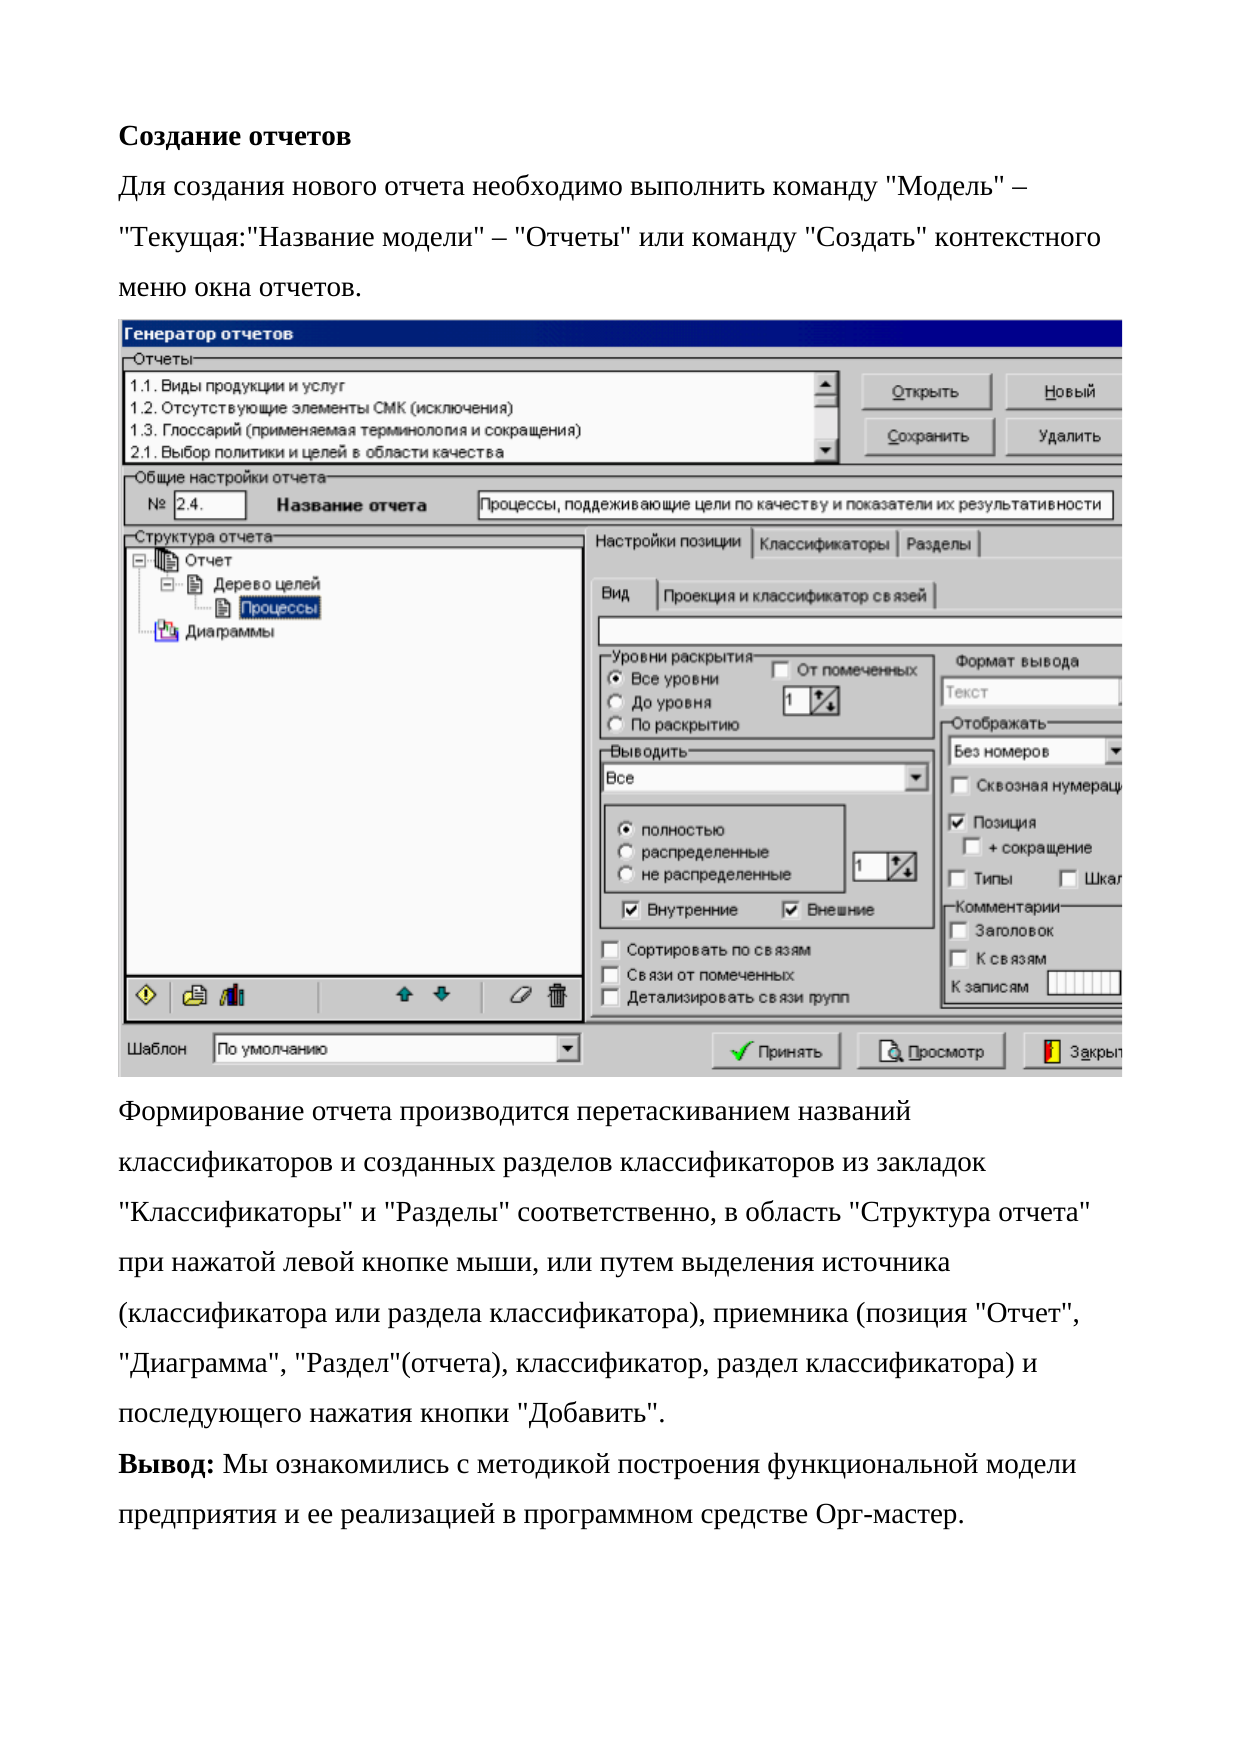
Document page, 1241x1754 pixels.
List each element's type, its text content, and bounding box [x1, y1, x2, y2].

picture [118, 319, 1123, 1077]
text Создание отчетов [118, 118, 1122, 152]
text Для создания нового отчета необходимо выполнить команду "Модель" – "Текущая:"Название модели" – "Отчеты" или команду "Создать" контекстного меню окна отчетов. [118, 168, 1122, 303]
text Формирование отчета производится перетаскиванием названий классификаторов и созданных разделов классификаторов из закладок "Классификаторы" и "Разделы" соответственно, в область "Структура отчета" при нажатой левой кнопке мыши, или путем выделения источника (классификатора или раздела классификатора), приемника (позиция "Отчет", "Диаграмма", "Раздел"(отчета), классификатор, раздел классификатора) и последующего нажатия кнопки "Добавить". [118, 1077, 1122, 1429]
text Вывод: Мы ознакомились с методикой построения функциональной модели предприятия и ее реализацией в программном средстве Орг-мастер. [118, 1446, 1122, 1529]
